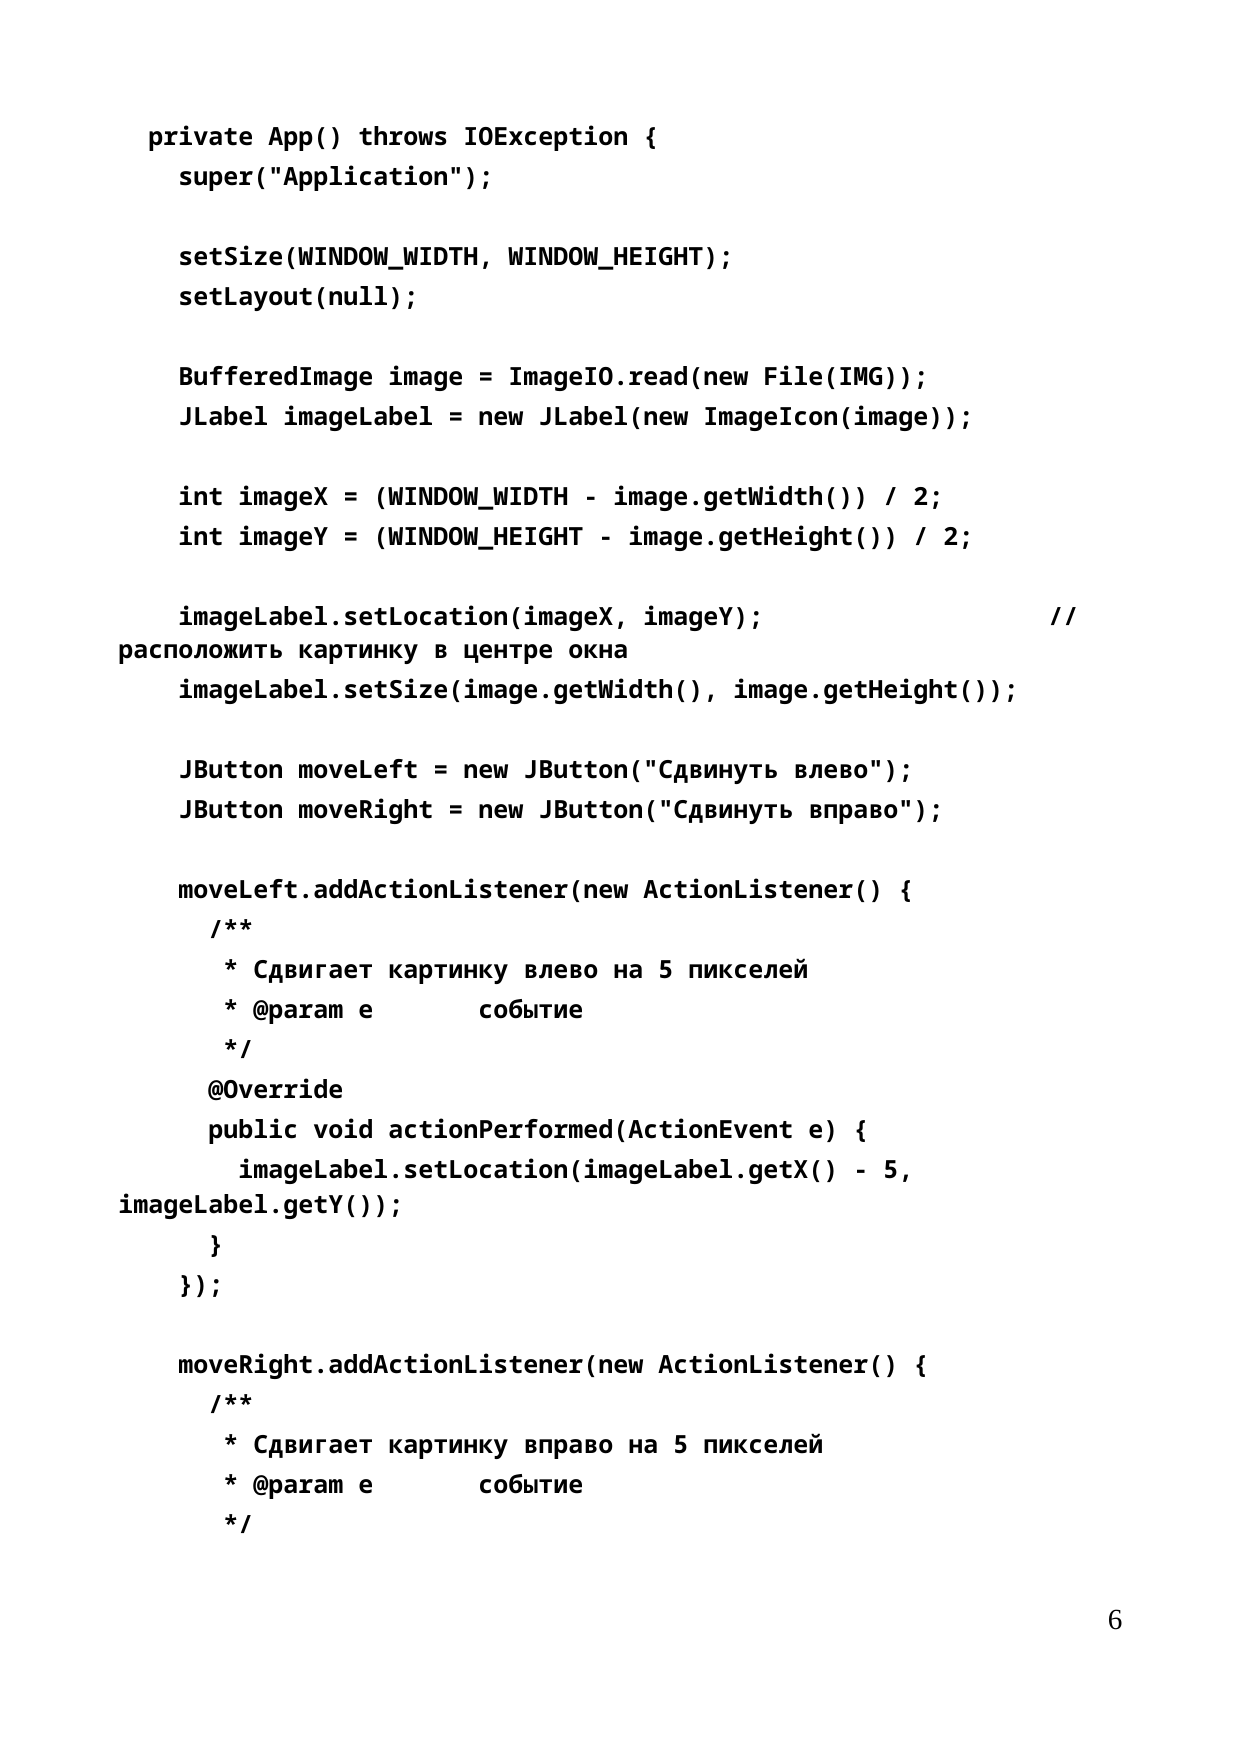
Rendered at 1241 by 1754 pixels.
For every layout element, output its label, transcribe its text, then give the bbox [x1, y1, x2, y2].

text * Сдвигает картинку влево на 5 пикселей [118, 952, 1122, 986]
text super("Application"); [118, 158, 1122, 192]
text imageLabel.setSize(image.getWidth(), image.getHeight()); [118, 672, 1122, 706]
text setSize(WINDOW_WIDTH, WINDOW_HEIGHT); [118, 238, 1122, 272]
text JLabel imageLabel = new JLabel(new ImageIcon(image)); [118, 398, 1122, 432]
text * @param e событие [118, 1466, 1122, 1500]
text setLayout(null); [118, 278, 1122, 312]
text }); [118, 1266, 1122, 1300]
text JButton moveLeft = new JButton("Сдвинуть влево"); [118, 752, 1122, 786]
text /** [118, 1386, 1122, 1420]
text * Сдвигает картинку вправо на 5 пикселей [118, 1426, 1122, 1460]
text int imageX = (WINDOW_WIDTH - image.getWidth()) / 2; [118, 478, 1122, 512]
text @Override [118, 1072, 1122, 1106]
text JButton moveRight = new JButton("Сдвинуть вправо"); [118, 792, 1122, 826]
text int imageY = (WINDOW_HEIGHT - image.getHeight()) / 2; [118, 518, 1122, 552]
text moveLeft.addActionListener(new ActionListener() { [118, 872, 1122, 906]
text } [118, 1226, 1122, 1260]
text private App() throws IOException { [118, 118, 1122, 152]
text imageLabel.setLocation(imageX, imageY); // расположить картинку в центре окна [118, 598, 1122, 666]
text */ [118, 1506, 1122, 1540]
text public void actionPerformed(ActionEvent e) { [118, 1112, 1122, 1146]
text moveRight.addActionListener(new ActionListener() { [118, 1346, 1122, 1380]
text BufferedImage image = ImageIO.read(new File(IMG)); [118, 358, 1122, 392]
text */ [118, 1032, 1122, 1066]
text /** [118, 912, 1122, 946]
text imageLabel.setLocation(imageLabel.getX() - 5, imageLabel.getY()); [118, 1152, 1122, 1220]
text * @param e событие [118, 992, 1122, 1026]
